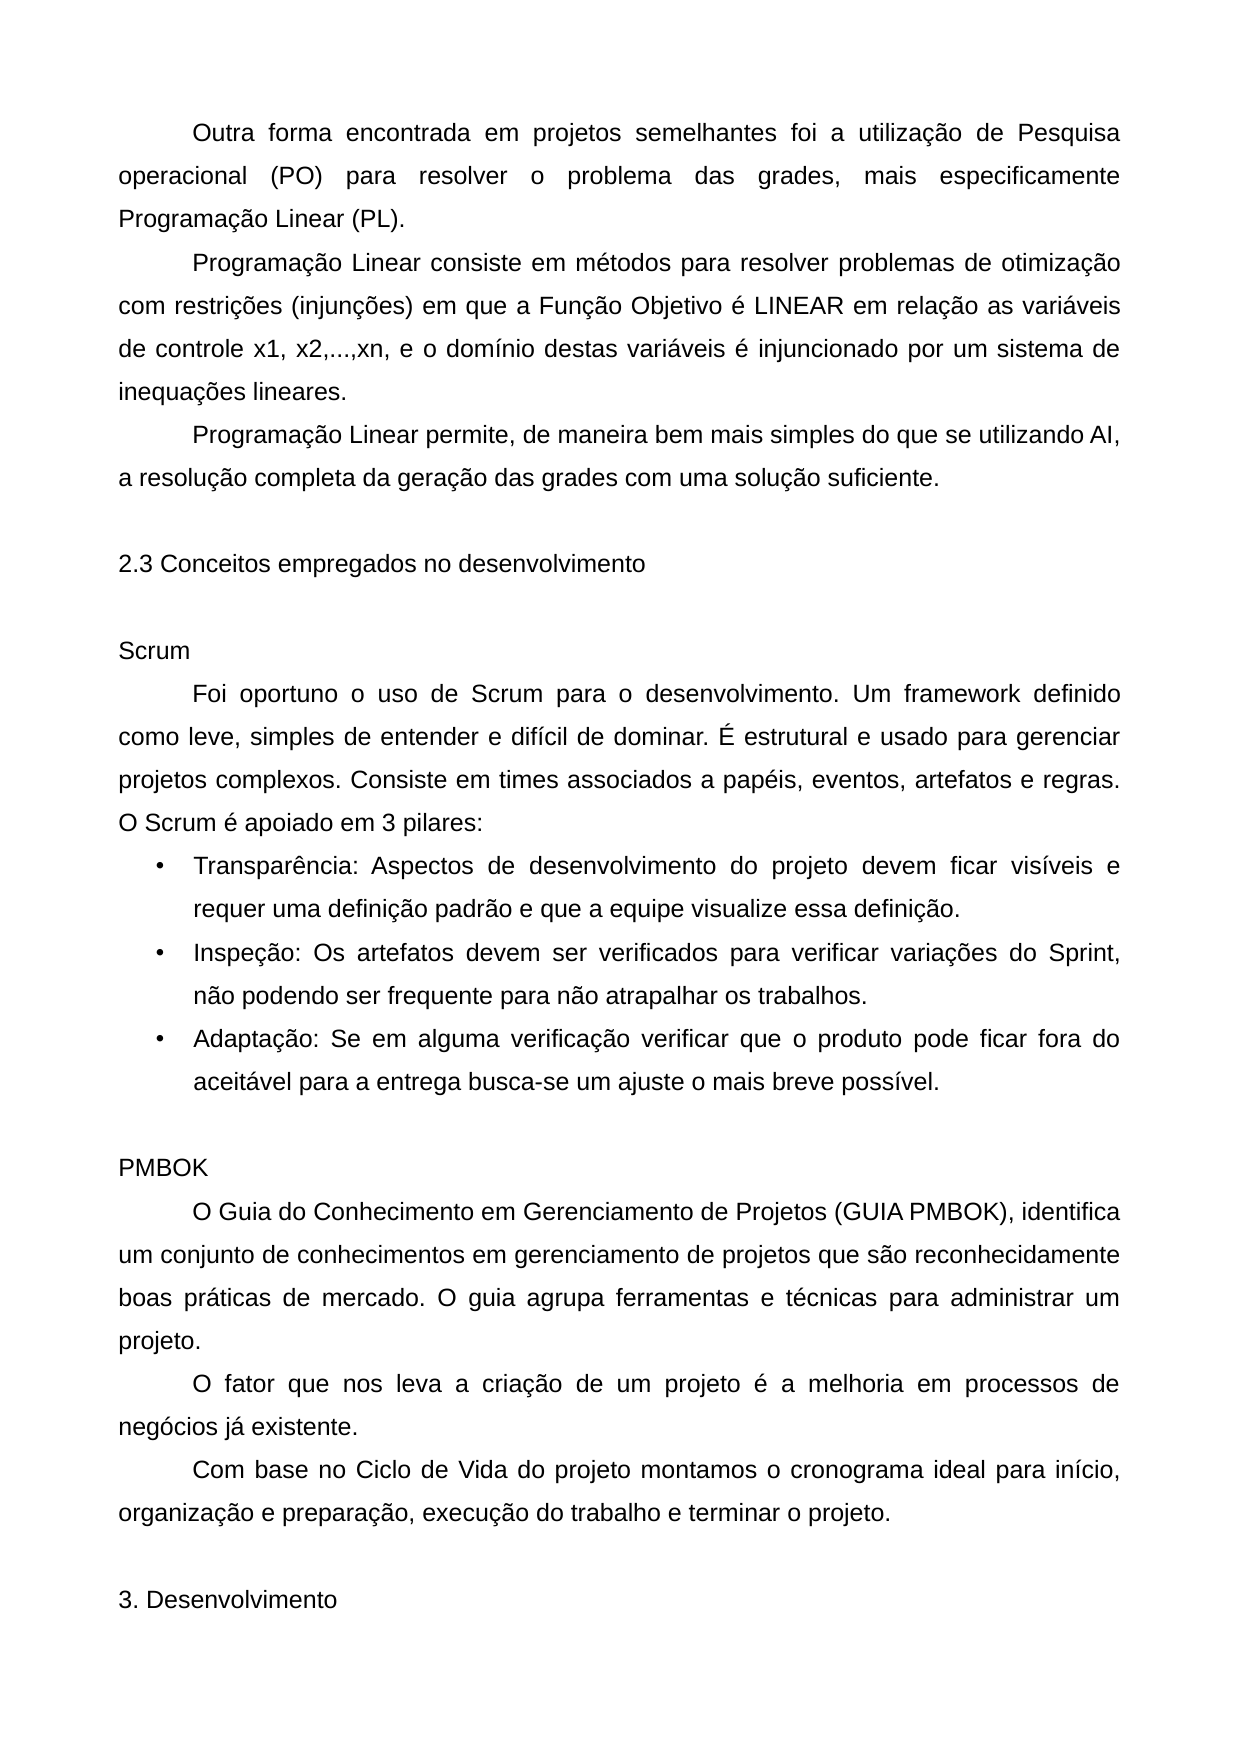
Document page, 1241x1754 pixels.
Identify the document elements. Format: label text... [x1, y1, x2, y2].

text Foi oportuno o uso de Scrum para o desenvolvimento. Um framework definido como leve, simples de entender e difícil de dominar. É estrutural e usado para gerenciar projetos complexos. Consiste em times associados a papéis, eventos, artefatos e regras. O Scrum é apoiado em 3 pilares: [118, 679, 1122, 837]
text 3. Desenvolvimento [118, 1585, 1122, 1613]
text O Guia do Conhecimento em Gerenciamento de Projetos (GUIA PMBOK), identifica um conjunto de conhecimentos em gerenciamento de projetos que são reconhecidamente boas práticas de mercado. O guia agrupa ferramentas e técnicas para administrar um projeto. [118, 1197, 1122, 1355]
text Outra forma encontrada em projetos semelhantes foi a utilização de Pesquisa operacional (PO) para resolver o problema das grades, mais especificamente Programação Linear (PL). [118, 118, 1122, 233]
list Inspeção: Os artefatos devem ser verificados para verificar variações do Sprint, não podendo ser frequente para não atrapalhar os trabalhos. [156, 938, 1122, 1009]
text Scrum [118, 636, 1122, 664]
list Transparência: Aspectos de desenvolvimento do projeto devem ficar visíveis e requer uma definição padrão e que a equipe visualize essa definição. [156, 851, 1122, 923]
text 2.3 Conceitos empregados no desenvolvimento [118, 549, 1122, 578]
text Com base no Ciclo de Vida do projeto montamos o cronograma ideal para início, organização e preparação, execução do trabalho e terminar o projeto. [118, 1455, 1122, 1527]
text PMBOK [118, 1153, 1122, 1182]
text Programação Linear permite, de maneira bem mais simples do que se utilizando AI, a resolução completa da geração das grades com uma solução suficiente. [118, 420, 1122, 492]
text O fator que nos leva a criação de um projeto é a melhoria em processos de negócios já existente. [118, 1369, 1122, 1441]
list Adaptação: Se em alguma verificação verificar que o produto pode ficar fora do aceitável para a entrega busca-se um ajuste o mais breve possível. [156, 1024, 1122, 1096]
text Programação Linear consiste em métodos para resolver problemas de otimização com restrições (injunções) em que a Função Objetivo é LINEAR em relação as variáveis de controle x1, x2,...,xn, e o domínio destas variáveis é injuncionado por um sistema de inequações lineares. [118, 247, 1122, 406]
